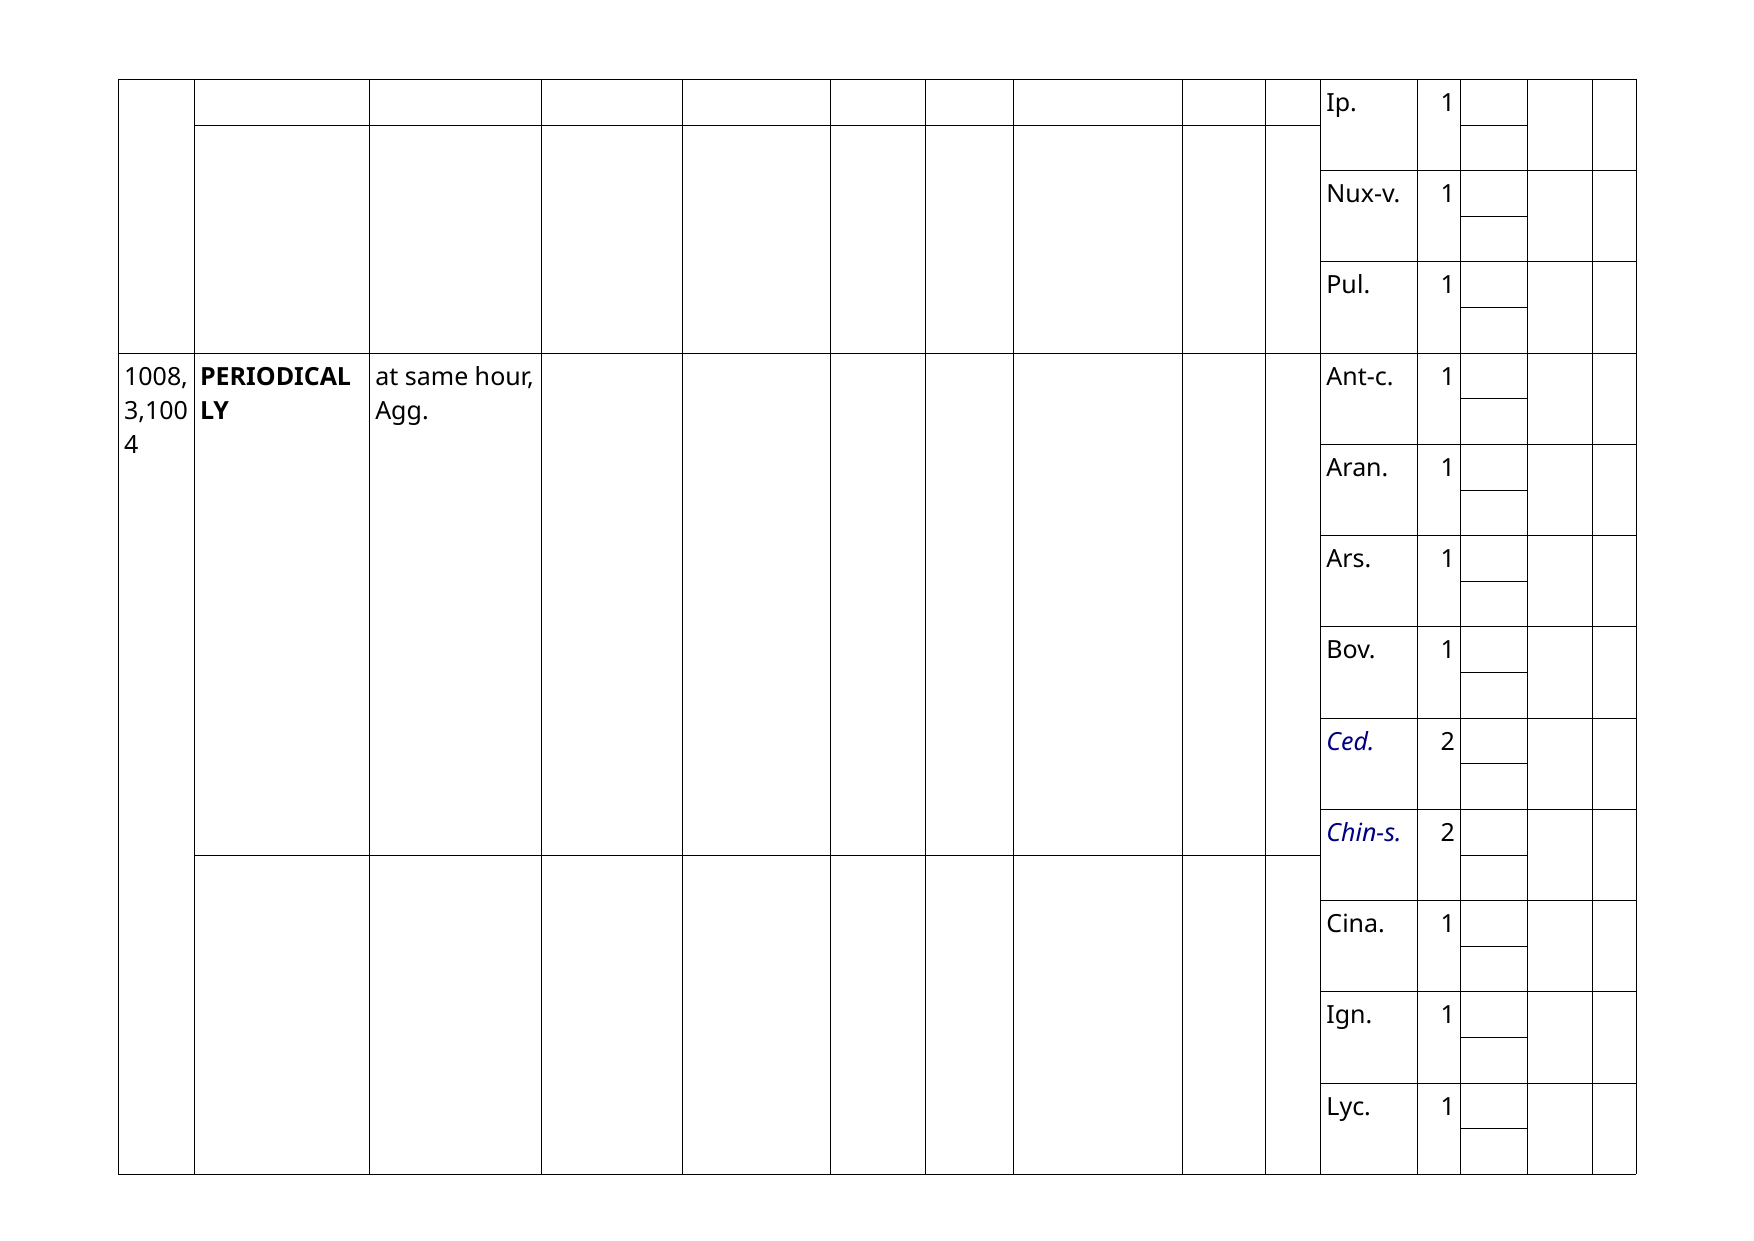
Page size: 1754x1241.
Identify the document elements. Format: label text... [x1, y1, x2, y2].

table_cell [1528, 445, 1592, 535]
table_cell 1 [1418, 354, 1460, 444]
table_cell [1528, 627, 1592, 718]
table_cell [1461, 901, 1527, 946]
table_cell [1461, 1038, 1527, 1083]
table_cell [1461, 582, 1527, 626]
table_cell Nux-v. [1321, 171, 1417, 261]
table_cell 1 [1418, 992, 1460, 1083]
table_cell [1528, 354, 1592, 444]
table_cell [370, 80, 541, 124]
table_cell 1 [1418, 627, 1460, 718]
table_cell [831, 126, 925, 353]
table_cell [1593, 80, 1636, 170]
table_cell [683, 856, 830, 1174]
table_cell [831, 856, 925, 1174]
table_cell [1461, 354, 1527, 398]
table_cell [1461, 764, 1527, 809]
table_cell [926, 354, 1013, 854]
table_cell [1183, 126, 1265, 353]
table_cell 1 [1418, 1084, 1460, 1174]
table_cell [1461, 719, 1527, 763]
table_cell [1461, 810, 1527, 854]
table_cell [1014, 80, 1182, 124]
table_cell [1461, 992, 1527, 1037]
table_cell [1266, 126, 1320, 353]
table_cell [1593, 354, 1636, 444]
table_cell 1 [1418, 901, 1460, 991]
table_cell [1266, 354, 1320, 854]
table_cell [1461, 399, 1527, 444]
table_cell [1461, 171, 1527, 216]
table_cell [1593, 719, 1636, 809]
table_cell Cina. [1321, 901, 1417, 991]
table_cell [1183, 80, 1265, 124]
table_cell [1593, 627, 1636, 718]
table_cell [1461, 947, 1527, 991]
table_cell [1528, 1084, 1592, 1174]
table_cell [1593, 445, 1636, 535]
table_cell [1593, 171, 1636, 261]
table_cell [542, 80, 682, 124]
table_cell [1461, 80, 1527, 124]
table_cell [1593, 992, 1636, 1083]
table_cell [370, 126, 541, 353]
table_cell Pul. [1321, 262, 1417, 353]
table_cell [1528, 810, 1592, 900]
table_cell [926, 126, 1013, 353]
table_cell [1593, 901, 1636, 991]
table_cell 1 [1418, 536, 1460, 626]
table_cell 1 [1418, 80, 1460, 170]
table_cell [1528, 992, 1592, 1083]
table_cell [831, 80, 925, 124]
table_cell [1461, 491, 1527, 535]
table_cell [1461, 262, 1527, 307]
table_cell [119, 80, 194, 353]
table_cell [1461, 445, 1527, 489]
table_cell Ip. [1321, 80, 1417, 170]
table_cell Ign. [1321, 992, 1417, 1083]
table_cell 1 [1418, 445, 1460, 535]
table_cell [195, 856, 369, 1174]
table_cell [1461, 217, 1527, 261]
table_cell [683, 354, 830, 854]
table_cell [1528, 536, 1592, 626]
table_cell [1461, 1084, 1527, 1128]
table_cell [1461, 536, 1527, 581]
table_cell [1528, 901, 1592, 991]
table_cell [683, 80, 830, 124]
table_cell [1461, 126, 1527, 170]
table_cell [926, 80, 1013, 124]
table_cell [1528, 262, 1592, 353]
table_cell [195, 126, 369, 353]
table_cell [683, 126, 830, 353]
table_cell [1183, 354, 1265, 854]
table_cell Chin-s. [1321, 810, 1417, 900]
table_cell [1461, 856, 1527, 900]
table_cell [1461, 673, 1527, 718]
table_cell [1014, 856, 1182, 1174]
table_cell 1 [1418, 262, 1460, 353]
table_cell Ars. [1321, 536, 1417, 626]
table_cell Ced. [1321, 719, 1417, 809]
table_cell [1528, 171, 1592, 261]
table_cell Lyc. [1321, 1084, 1417, 1174]
table_cell at same hour, Agg. [370, 354, 541, 854]
table_cell [1593, 262, 1636, 353]
table_cell [1461, 1129, 1527, 1174]
table_cell [1593, 536, 1636, 626]
table_cell [542, 126, 682, 353]
table_cell 2 [1418, 719, 1460, 809]
table_cell [926, 856, 1013, 1174]
table_cell [542, 856, 682, 1174]
table_cell [1014, 354, 1182, 854]
table_cell Ant-c. [1321, 354, 1417, 444]
table_cell [1014, 126, 1182, 353]
table_cell 2 [1418, 810, 1460, 900]
table_cell [1183, 856, 1265, 1174]
table_cell [370, 856, 541, 1174]
table_cell [1266, 80, 1320, 124]
table_cell [1266, 856, 1320, 1174]
table_cell Bov. [1321, 627, 1417, 718]
table_cell periodically [195, 354, 369, 854]
table_cell Aran. [1321, 445, 1417, 535]
table_cell 1008,3,1004 [119, 354, 194, 1174]
table_cell [831, 354, 925, 854]
table_cell [1528, 719, 1592, 809]
table_cell [195, 80, 369, 124]
table_cell [542, 354, 682, 854]
table_cell 1 [1418, 171, 1460, 261]
table_cell [1528, 80, 1592, 170]
table_cell [1593, 810, 1636, 900]
table_cell [1593, 1084, 1636, 1174]
table_cell [1461, 627, 1527, 672]
table_cell [1461, 308, 1527, 353]
